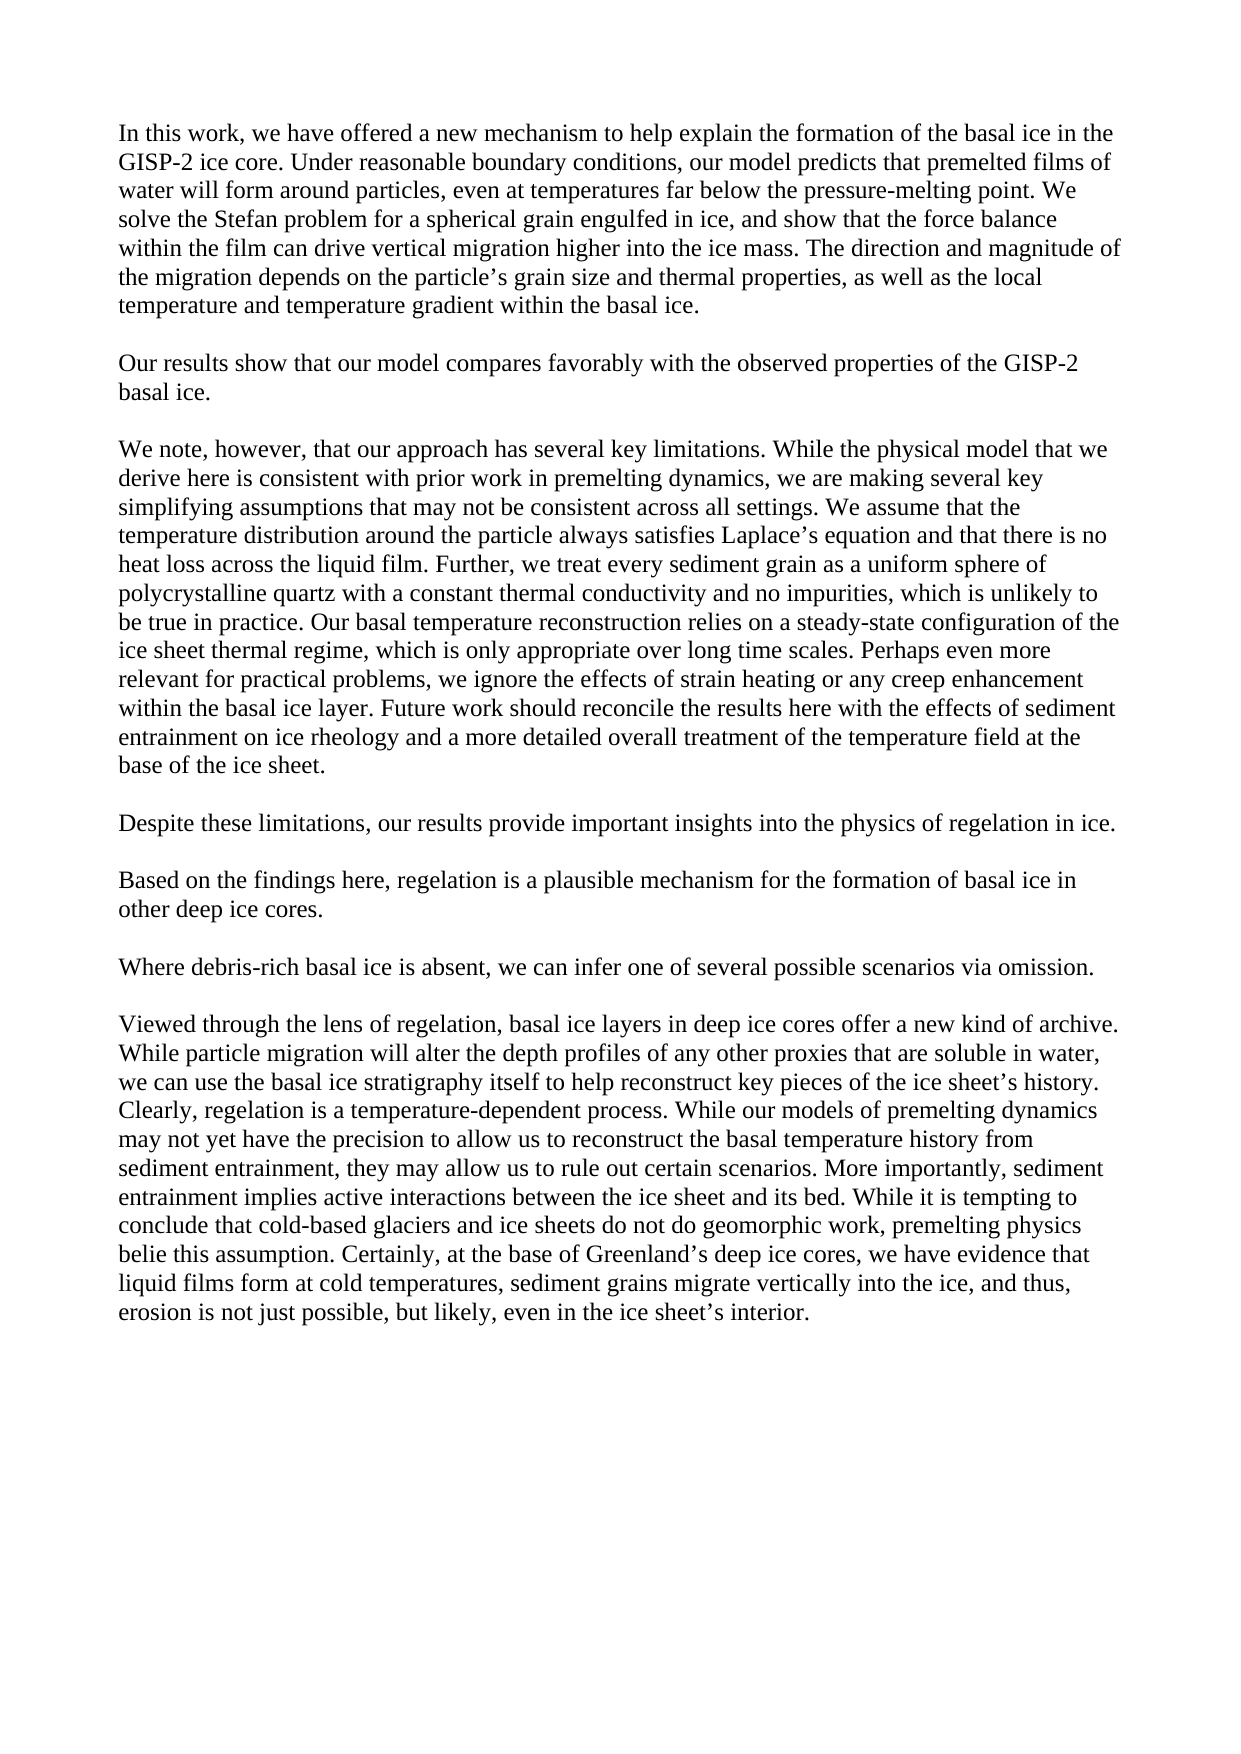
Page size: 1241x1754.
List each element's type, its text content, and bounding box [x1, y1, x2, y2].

text Our results show that our model compares favorably with the observed properties of the GISP-2 basal ice. [118, 348, 1122, 406]
text Despite these limitations, our results provide important insights into the physics of regelation in ice. [118, 808, 1122, 837]
text Where debris-rich basal ice is absent, we can infer one of several possible scenarios via omission. [118, 952, 1122, 981]
text Viewed through the lens of regelation, basal ice layers in deep ice cores offer a new kind of archive. While particle migration will alter the depth profiles of any other proxies that are soluble in water, we can use the basal ice stratigraphy itself to help reconstruct key pieces of the ice sheet’s history. Clearly, regelation is a temperature-dependent process. While our models of premelting dynamics may not yet have the precision to allow us to reconstruct the basal temperature history from sediment entrainment, they may allow us to rule out certain scenarios. More importantly, sediment entrainment implies active interactions between the ice sheet and its bed. While it is tempting to conclude that cold-based glaciers and ice sheets do not do geomorphic work, premelting physics belie this assumption. Certainly, at the base of Greenland’s deep ice cores, we have evidence that liquid films form at cold temperatures, sediment grains migrate vertically into the ice, and thus, erosion is not just possible, but likely, even in the ice sheet’s interior. [118, 1009, 1122, 1326]
text In this work, we have offered a new mechanism to help explain the formation of the basal ice in the GISP-2 ice core. Under reasonable boundary conditions, our model predicts that premelted films of water will form around particles, even at temperatures far below the pressure-melting point. We solve the Stefan problem for a spherical grain engulfed in ice, and show that the force balance within the film can drive vertical migration higher into the ice mass. The direction and magnitude of the migration depends on the particle’s grain size and thermal properties, as well as the local temperature and temperature gradient within the basal ice. [118, 118, 1122, 319]
text Based on the findings here, regelation is a plausible mechanism for the formation of basal ice in other deep ice cores. [118, 866, 1122, 923]
text We note, however, that our approach has several key limitations. While the physical model that we derive here is consistent with prior work in premelting dynamics, we are making several key simplifying assumptions that may not be consistent across all settings. We assume that the temperature distribution around the particle always satisfies Laplace’s equation and that there is no heat loss across the liquid film. Further, we treat every sediment grain as a uniform sphere of polycrystalline quartz with a constant thermal conductivity and no impurities, which is unlikely to be true in practice. Our basal temperature reconstruction relies on a steady-state configuration of the ice sheet thermal regime, which is only appropriate over long time scales. Perhaps even more relevant for practical problems, we ignore the effects of strain heating or any creep enhancement within the basal ice layer. Future work should reconcile the results here with the effects of sediment entrainment on ice rheology and a more detailed overall treatment of the temperature field at the base of the ice sheet. [118, 434, 1122, 779]
